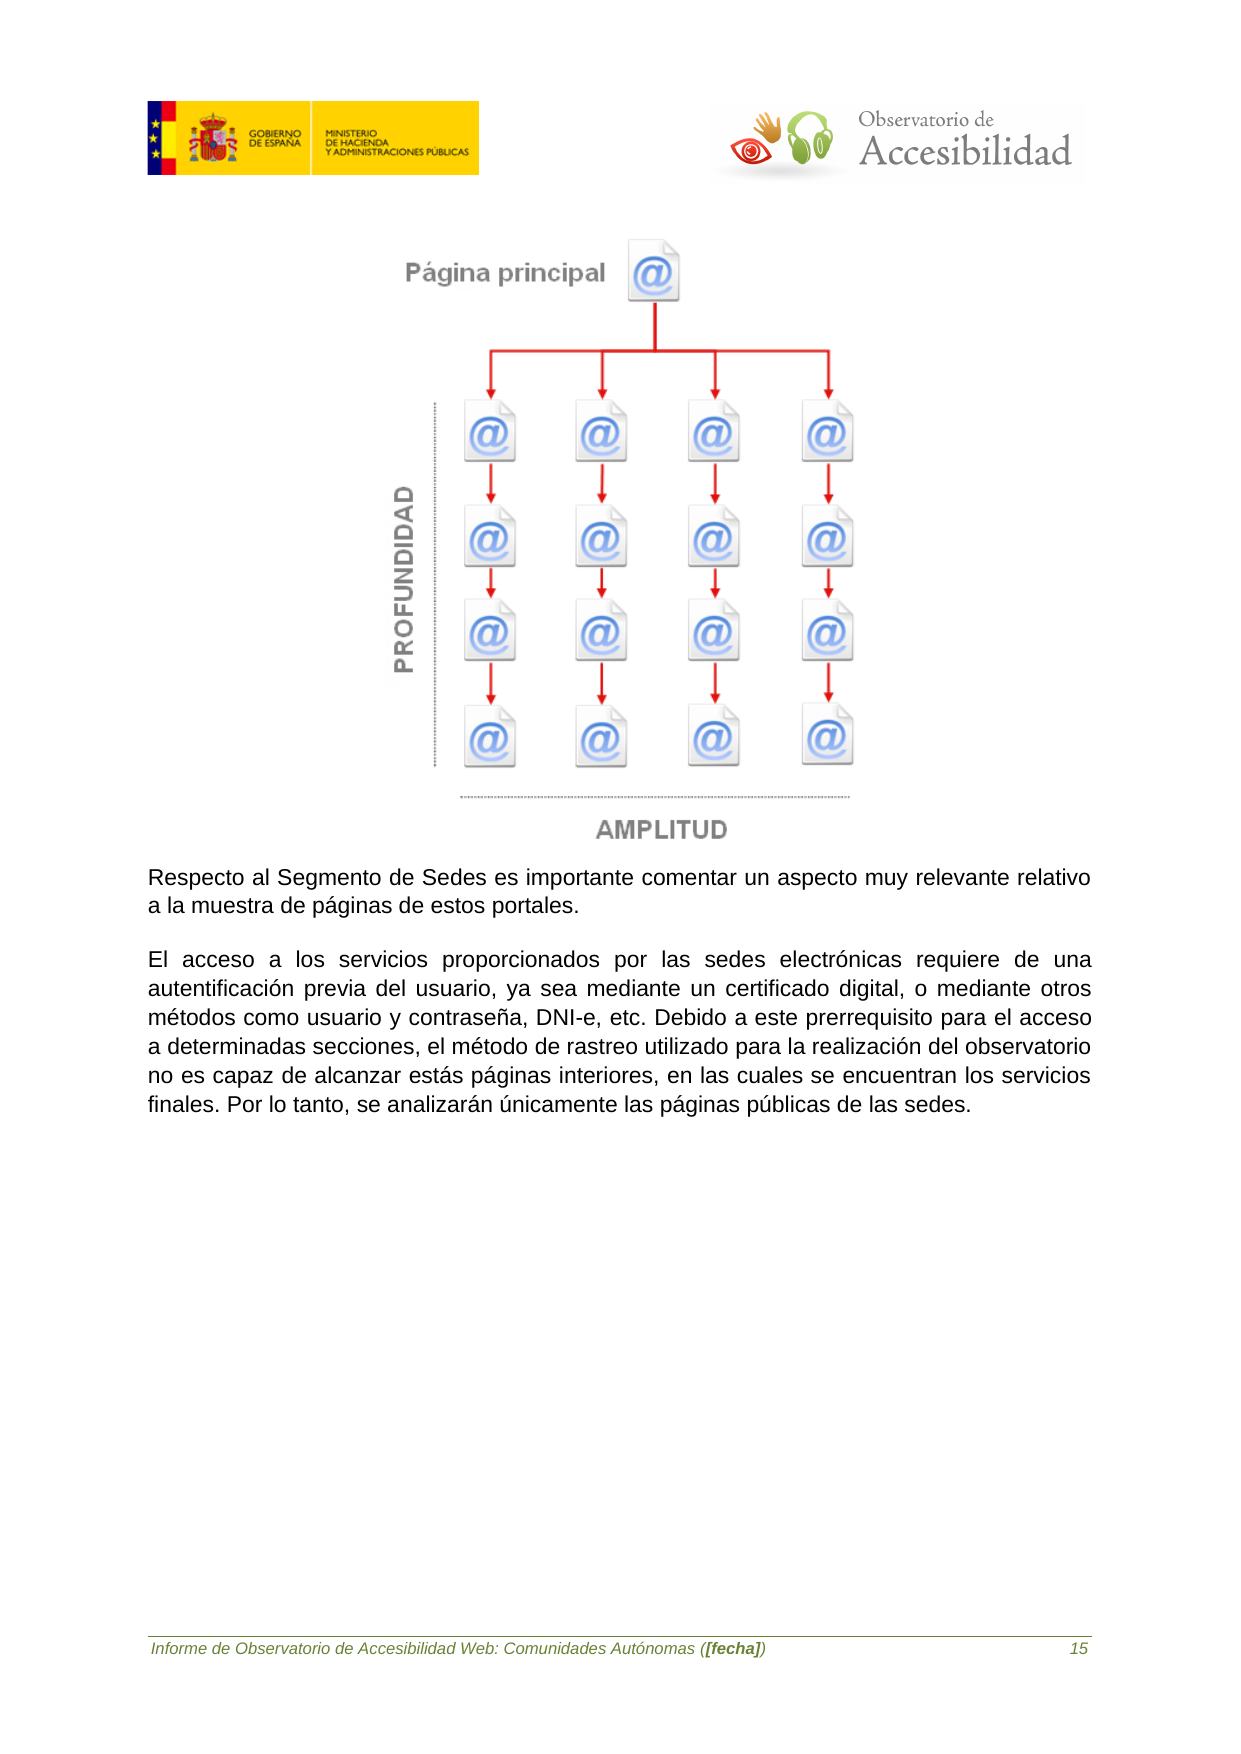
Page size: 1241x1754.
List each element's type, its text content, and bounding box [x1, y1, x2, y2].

picture [358, 219, 882, 864]
text Respecto al Segmento de Sedes es importante comentar un aspecto muy relevante relativo a la muestra de páginas de estos portales. [148, 863, 1092, 919]
text El acceso a los servicios proporcionados por las sedes electrónicas requiere de una autentificación previa del usuario, ya sea mediante un certificado digital, o mediante otros métodos como usuario y contraseña, DNI-e, etc. Debido a este prerrequisito para el acceso a determinadas secciones, el método de rastreo utilizado para la realización del observatorio no es capaz de alcanzar estás páginas interiores, en las cuales se encuentran los servicios finales. Por lo tanto, se analizarán únicamente las páginas públicas de las sedes. [148, 946, 1092, 1117]
picture [710, 102, 1086, 185]
picture [147, 101, 479, 175]
